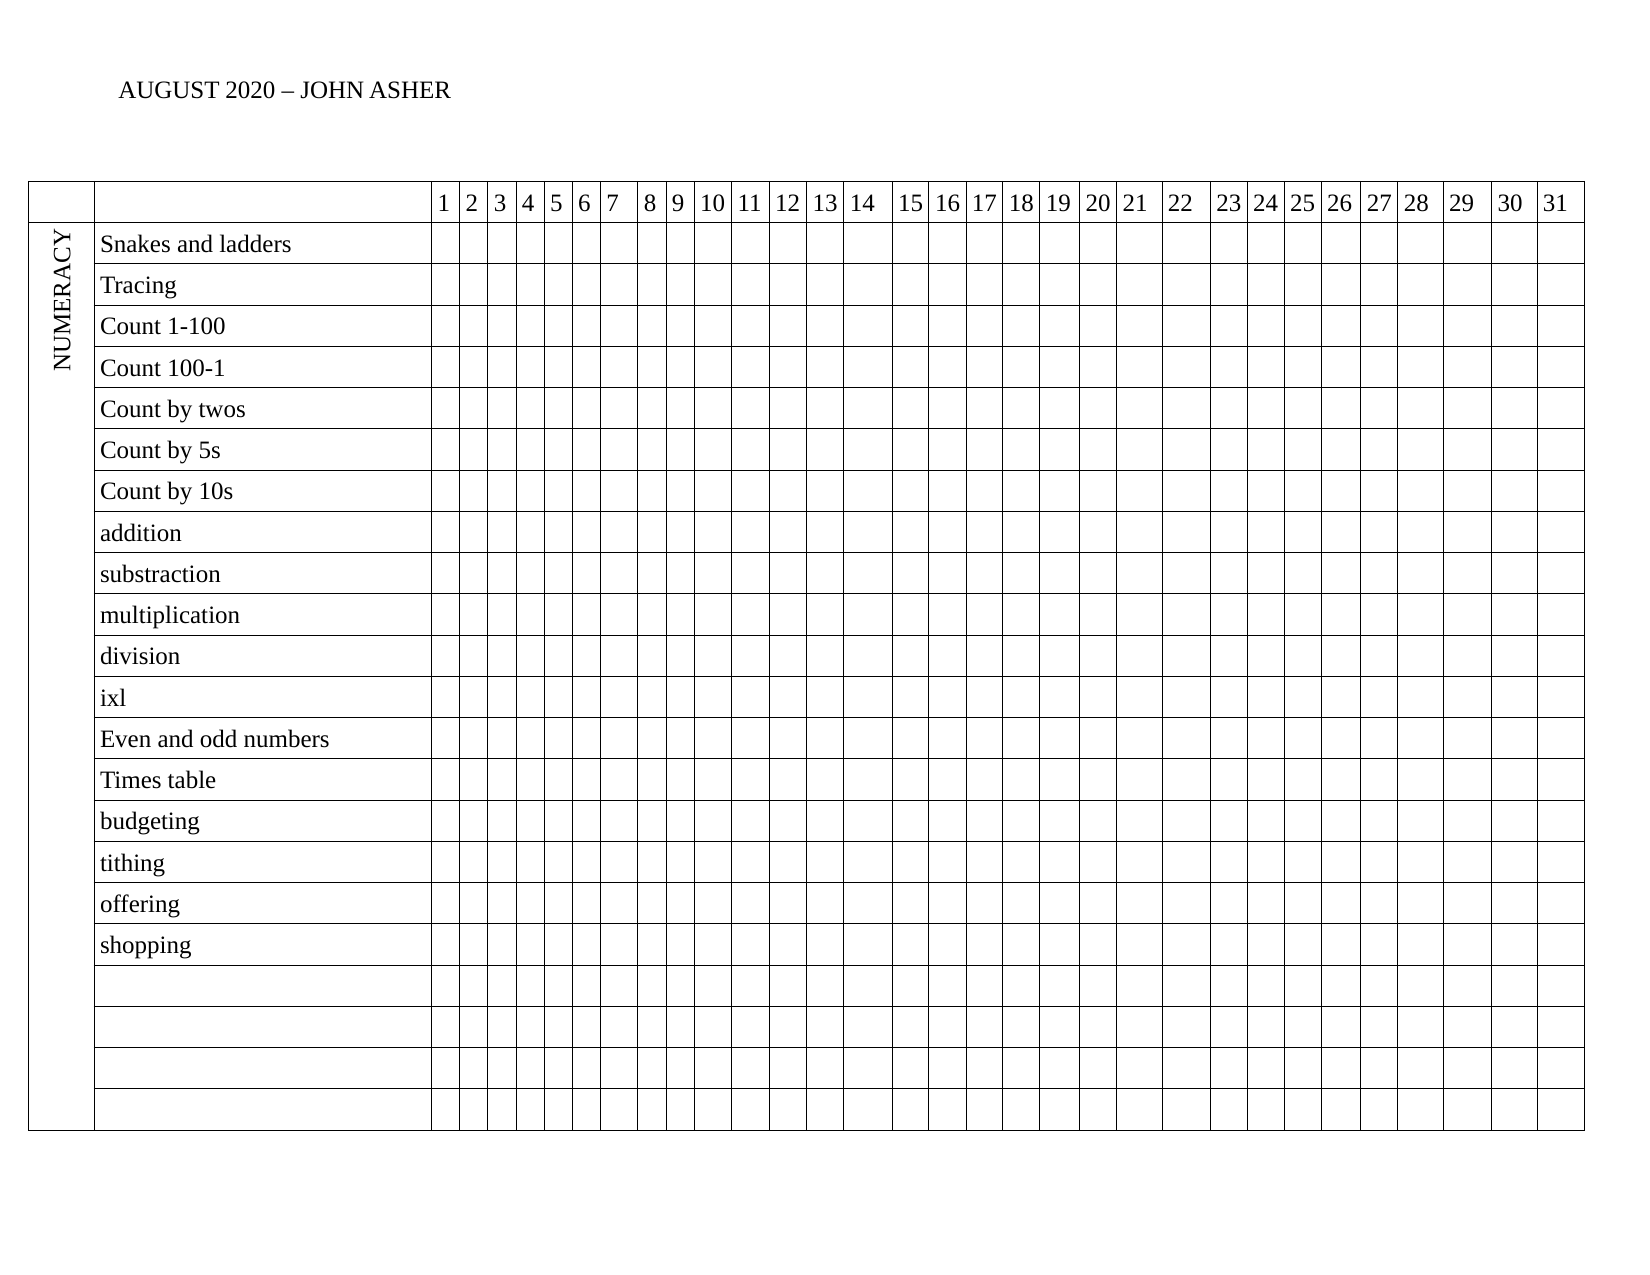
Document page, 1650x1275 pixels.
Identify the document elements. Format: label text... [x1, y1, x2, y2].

table_cell [1080, 966, 1116, 1006]
table_cell Times table [95, 759, 431, 799]
table_cell [732, 347, 769, 387]
table_cell [1538, 594, 1584, 634]
table_cell [844, 636, 892, 676]
table_cell [1538, 429, 1584, 469]
table_cell [1444, 924, 1491, 964]
table_cell [1003, 264, 1039, 304]
table_cell [1080, 636, 1116, 676]
table_cell budgeting [95, 801, 431, 841]
table_cell [967, 512, 1002, 552]
table_cell [1361, 388, 1397, 428]
table_cell [1080, 759, 1116, 799]
table_cell [1538, 759, 1584, 799]
table_cell [1285, 388, 1321, 428]
table_header 20 [1080, 182, 1116, 222]
table_cell [1117, 1007, 1162, 1047]
table_cell [667, 759, 694, 799]
table_cell [1361, 966, 1397, 1006]
table_cell [667, 594, 694, 634]
table_cell [1444, 842, 1491, 882]
table_cell [488, 966, 516, 1006]
table_cell [1285, 636, 1321, 676]
table_cell [1040, 264, 1079, 304]
table_cell [1444, 718, 1491, 758]
table_cell [844, 306, 892, 346]
table_cell [770, 842, 806, 882]
table_header 23 [1211, 182, 1247, 222]
table_cell [1080, 1007, 1116, 1047]
table_cell [1080, 553, 1116, 593]
table_cell [1538, 842, 1584, 882]
table_cell [1040, 388, 1079, 428]
table_cell [460, 924, 487, 964]
table_cell [807, 429, 843, 469]
table_cell [1211, 842, 1247, 882]
table_cell [1003, 883, 1039, 923]
table_cell [1322, 883, 1360, 923]
table_cell [967, 1089, 1002, 1129]
table_cell [1003, 924, 1039, 964]
table_cell [517, 636, 544, 676]
table_cell [1117, 842, 1162, 882]
table_cell [1444, 347, 1491, 387]
table_cell [545, 842, 572, 882]
table_cell [432, 842, 459, 882]
table_cell [638, 347, 666, 387]
table_cell [1322, 1048, 1360, 1088]
table_cell [929, 636, 966, 676]
table_cell [1361, 1007, 1397, 1047]
table_cell [601, 636, 637, 676]
table_cell [545, 966, 572, 1006]
table_header 27 [1361, 182, 1397, 222]
table_cell [1117, 306, 1162, 346]
table_cell [1040, 306, 1079, 346]
table_cell [1248, 801, 1284, 841]
table_cell [1361, 264, 1397, 304]
table_cell [601, 801, 637, 841]
table_cell [1248, 677, 1284, 717]
table_cell [967, 388, 1002, 428]
table_cell [432, 429, 459, 469]
table_cell [545, 223, 572, 263]
table_cell [695, 677, 731, 717]
table_cell [1040, 1048, 1079, 1088]
table_cell [1211, 718, 1247, 758]
table_cell [1322, 512, 1360, 552]
table_cell [573, 512, 600, 552]
table_cell [967, 677, 1002, 717]
table_cell [893, 512, 928, 552]
table_cell [929, 718, 966, 758]
table_cell [1361, 636, 1397, 676]
table_cell [695, 759, 731, 799]
table_header 9 [667, 182, 694, 222]
table_cell [1040, 1089, 1079, 1129]
table_cell [1444, 471, 1491, 511]
table_cell [929, 759, 966, 799]
table_cell [1080, 388, 1116, 428]
table_cell [667, 1048, 694, 1088]
table_cell [638, 966, 666, 1006]
table_cell [1003, 471, 1039, 511]
table_cell [95, 1007, 431, 1047]
table_cell [844, 594, 892, 634]
table_cell [844, 759, 892, 799]
table_cell [1003, 347, 1039, 387]
table_cell [517, 718, 544, 758]
table_cell [1398, 512, 1443, 552]
table_cell [1248, 347, 1284, 387]
table_cell [1398, 1089, 1443, 1129]
table_cell [573, 429, 600, 469]
table_cell [1361, 801, 1397, 841]
table_cell [1248, 1007, 1284, 1047]
table_cell [667, 512, 694, 552]
table_cell [732, 1048, 769, 1088]
table_cell [432, 347, 459, 387]
table_cell [432, 388, 459, 428]
table_cell [1361, 1048, 1397, 1088]
table_cell [573, 842, 600, 882]
table_cell [1398, 924, 1443, 964]
table_cell [517, 1048, 544, 1088]
table_cell [638, 594, 666, 634]
table_cell [1040, 553, 1079, 593]
table_cell [929, 223, 966, 263]
table_cell [1163, 429, 1210, 469]
table_cell [807, 306, 843, 346]
table_cell [807, 883, 843, 923]
table_cell [1538, 553, 1584, 593]
table_cell Count 100-1 [95, 347, 431, 387]
table_cell [929, 512, 966, 552]
table_cell [1361, 759, 1397, 799]
table_cell [545, 801, 572, 841]
table_header 6 [573, 182, 600, 222]
table_cell [695, 842, 731, 882]
table_cell [517, 264, 544, 304]
table_cell [488, 1048, 516, 1088]
table_cell [893, 471, 928, 511]
table_cell [1538, 636, 1584, 676]
table_cell [1248, 1089, 1284, 1129]
table_cell [1163, 801, 1210, 841]
table_cell [1538, 1089, 1584, 1129]
table_cell [1163, 842, 1210, 882]
table_cell [732, 388, 769, 428]
table_cell [1040, 718, 1079, 758]
table_cell [967, 924, 1002, 964]
table_cell [1040, 471, 1079, 511]
table_cell [432, 883, 459, 923]
table_cell [844, 347, 892, 387]
table_cell [460, 553, 487, 593]
table_cell [573, 883, 600, 923]
table_cell [1322, 842, 1360, 882]
table_cell Count by 5s [95, 429, 431, 469]
table_cell [695, 883, 731, 923]
table_header 17 [967, 182, 1002, 222]
table_cell [1492, 883, 1537, 923]
table_cell [929, 347, 966, 387]
table_header 16 [929, 182, 966, 222]
table_cell [1398, 842, 1443, 882]
table_header 7 [601, 182, 637, 222]
table_cell [601, 1048, 637, 1088]
table_cell [770, 883, 806, 923]
table_cell [667, 883, 694, 923]
table_cell [488, 553, 516, 593]
table_cell [638, 924, 666, 964]
table_header 2 [460, 182, 487, 222]
table_cell [1040, 636, 1079, 676]
table_cell [807, 636, 843, 676]
table_cell [1492, 471, 1537, 511]
table_cell [601, 718, 637, 758]
table_cell [517, 553, 544, 593]
table_cell [1040, 677, 1079, 717]
table_cell [667, 842, 694, 882]
table_cell [573, 1089, 600, 1129]
table_cell [95, 1089, 431, 1129]
table_cell [517, 842, 544, 882]
table_cell [807, 1048, 843, 1088]
table_cell [488, 512, 516, 552]
table_cell [432, 264, 459, 304]
table_cell [1163, 1089, 1210, 1129]
table_cell [770, 388, 806, 428]
table_cell multiplication [95, 594, 431, 634]
table_cell [460, 471, 487, 511]
table_cell [432, 1048, 459, 1088]
table_cell [1322, 223, 1360, 263]
table_cell addition [95, 512, 431, 552]
table_cell [1248, 759, 1284, 799]
table_cell [695, 718, 731, 758]
table_cell [432, 636, 459, 676]
table_cell [770, 677, 806, 717]
table_cell [844, 966, 892, 1006]
table_cell [545, 471, 572, 511]
table_cell [1211, 759, 1247, 799]
table_cell [601, 1007, 637, 1047]
table_cell [967, 759, 1002, 799]
table_cell [1444, 223, 1491, 263]
table_cell [929, 883, 966, 923]
table_cell [1398, 223, 1443, 263]
table_cell [432, 718, 459, 758]
table_cell [545, 759, 572, 799]
table_cell substraction [95, 553, 431, 593]
table_cell [1285, 966, 1321, 1006]
table_cell [1248, 471, 1284, 511]
table_cell [545, 347, 572, 387]
table_cell [1248, 883, 1284, 923]
table_cell [638, 883, 666, 923]
table_cell [460, 223, 487, 263]
table_cell [732, 801, 769, 841]
table_cell [573, 264, 600, 304]
table_cell [1398, 594, 1443, 634]
table_cell [1322, 347, 1360, 387]
table_cell [1003, 677, 1039, 717]
table_cell [844, 1048, 892, 1088]
table_cell [770, 1089, 806, 1129]
table_cell [807, 347, 843, 387]
table_cell [488, 801, 516, 841]
table_cell [770, 264, 806, 304]
table_cell [770, 512, 806, 552]
table_cell [1444, 264, 1491, 304]
table_header 8 [638, 182, 666, 222]
table_cell [695, 553, 731, 593]
table_cell [844, 512, 892, 552]
table_cell [1211, 512, 1247, 552]
table_cell [893, 306, 928, 346]
table_cell [460, 1007, 487, 1047]
table_cell tithing [95, 842, 431, 882]
table_cell [1361, 677, 1397, 717]
table_cell [1444, 1048, 1491, 1088]
table_cell [893, 924, 928, 964]
table_cell [488, 223, 516, 263]
table_cell [667, 264, 694, 304]
table_cell [517, 429, 544, 469]
table_header 28 [1398, 182, 1443, 222]
table_cell [573, 388, 600, 428]
table_cell [807, 966, 843, 1006]
table_cell [807, 553, 843, 593]
table_cell [1492, 759, 1537, 799]
table_cell [1248, 1048, 1284, 1088]
table_cell [732, 883, 769, 923]
table_cell [1211, 553, 1247, 593]
table_cell [545, 883, 572, 923]
table_cell [1538, 801, 1584, 841]
table_cell [517, 594, 544, 634]
table_cell [844, 677, 892, 717]
table_cell [1492, 801, 1537, 841]
table_cell [1492, 553, 1537, 593]
table_cell [573, 801, 600, 841]
table_cell [432, 594, 459, 634]
table_cell [488, 1007, 516, 1047]
table_cell [893, 264, 928, 304]
table_cell [1322, 759, 1360, 799]
table_cell [1163, 1007, 1210, 1047]
table_cell [1248, 842, 1284, 882]
table_cell [893, 553, 928, 593]
table_cell [1080, 801, 1116, 841]
table_cell [460, 429, 487, 469]
table_cell [1285, 471, 1321, 511]
table_cell [1163, 718, 1210, 758]
table_cell [1285, 842, 1321, 882]
table_cell [1003, 1048, 1039, 1088]
table_cell [929, 1089, 966, 1129]
table_cell [844, 718, 892, 758]
table_header 31 [1538, 182, 1584, 222]
table_cell [1211, 264, 1247, 304]
table_cell [844, 553, 892, 593]
table_cell [1538, 718, 1584, 758]
table_cell [1117, 759, 1162, 799]
table_cell [967, 553, 1002, 593]
table_cell [1040, 883, 1079, 923]
table_cell [893, 718, 928, 758]
table_cell [967, 966, 1002, 1006]
table_cell [667, 1089, 694, 1129]
table_cell [695, 264, 731, 304]
table_cell [432, 223, 459, 263]
table_cell [844, 223, 892, 263]
table_cell [488, 264, 516, 304]
table_cell [1538, 924, 1584, 964]
table_cell [1117, 347, 1162, 387]
table_cell [1163, 636, 1210, 676]
table_cell [667, 223, 694, 263]
table_cell [1322, 718, 1360, 758]
table_cell [1444, 801, 1491, 841]
table_cell [893, 883, 928, 923]
table_cell [517, 1089, 544, 1129]
table_cell [1248, 223, 1284, 263]
table_cell [517, 924, 544, 964]
table_cell [1398, 966, 1443, 1006]
table_cell [929, 1048, 966, 1088]
table_cell [732, 842, 769, 882]
table_cell [1322, 924, 1360, 964]
table_cell [770, 759, 806, 799]
table_cell [1003, 553, 1039, 593]
table_cell [517, 966, 544, 1006]
table_cell [1444, 512, 1491, 552]
table_cell [1163, 388, 1210, 428]
table_cell [1285, 594, 1321, 634]
table_cell [1538, 512, 1584, 552]
table_cell Count 1-100 [95, 306, 431, 346]
table_cell [638, 306, 666, 346]
table_cell [770, 594, 806, 634]
table_cell [893, 1007, 928, 1047]
table_cell [1444, 1007, 1491, 1047]
table_cell [638, 471, 666, 511]
table_header 24 [1248, 182, 1284, 222]
table_cell [1538, 306, 1584, 346]
table_cell [488, 306, 516, 346]
table_cell [844, 471, 892, 511]
table_cell [638, 512, 666, 552]
table_cell [1248, 388, 1284, 428]
table_cell [1285, 801, 1321, 841]
table_cell [1492, 1089, 1537, 1129]
table_cell NUMERACY [29, 223, 94, 1129]
table_cell [1444, 966, 1491, 1006]
table_cell [1361, 306, 1397, 346]
table_cell [695, 1007, 731, 1047]
table_cell [967, 636, 1002, 676]
table_cell [545, 718, 572, 758]
table_cell [1285, 223, 1321, 263]
table_cell [1398, 347, 1443, 387]
table_cell [1248, 553, 1284, 593]
table_cell [1248, 594, 1284, 634]
table_cell [807, 594, 843, 634]
table_cell [1211, 883, 1247, 923]
table_cell [1117, 1048, 1162, 1088]
table_cell [1080, 677, 1116, 717]
table_cell [601, 677, 637, 717]
table_cell [1163, 223, 1210, 263]
table_cell [667, 801, 694, 841]
table_cell [732, 553, 769, 593]
table_cell [893, 1089, 928, 1129]
table_cell [1117, 636, 1162, 676]
table_cell [1117, 264, 1162, 304]
table_cell [1040, 966, 1079, 1006]
table_cell [807, 1007, 843, 1047]
table_cell [1285, 553, 1321, 593]
table_cell [1117, 512, 1162, 552]
table_header 22 [1163, 182, 1210, 222]
table_cell [1040, 594, 1079, 634]
table_cell [893, 801, 928, 841]
table_cell [1003, 1007, 1039, 1047]
table_cell [601, 553, 637, 593]
table_cell [1080, 1089, 1116, 1129]
table_header [95, 182, 431, 222]
table_cell [488, 718, 516, 758]
table_cell [1492, 966, 1537, 1006]
table_cell [770, 966, 806, 1006]
table_cell [893, 429, 928, 469]
table_cell [844, 883, 892, 923]
table_cell [929, 306, 966, 346]
table_cell [695, 223, 731, 263]
table_cell [545, 1089, 572, 1129]
table_cell [695, 306, 731, 346]
table_cell [545, 677, 572, 717]
table_cell [1163, 306, 1210, 346]
table_cell [844, 388, 892, 428]
table_cell [695, 594, 731, 634]
table_cell [967, 594, 1002, 634]
table_header 14 [844, 182, 892, 222]
table_cell [732, 1089, 769, 1129]
table_cell [732, 223, 769, 263]
table_cell [638, 1007, 666, 1047]
table_cell [1003, 759, 1039, 799]
table_cell [460, 801, 487, 841]
table_cell [601, 883, 637, 923]
table_cell [1492, 636, 1537, 676]
table_cell [517, 883, 544, 923]
table_cell [1398, 264, 1443, 304]
table_cell [770, 553, 806, 593]
table_cell [638, 223, 666, 263]
table_cell [1538, 677, 1584, 717]
table_cell [1285, 264, 1321, 304]
table_cell [1285, 924, 1321, 964]
table_cell [770, 924, 806, 964]
table_cell [1398, 429, 1443, 469]
table_cell [695, 924, 731, 964]
table_cell [1322, 1007, 1360, 1047]
table_cell [601, 471, 637, 511]
table_cell [1040, 429, 1079, 469]
table_cell [601, 842, 637, 882]
table_cell [460, 1048, 487, 1088]
table_cell [667, 1007, 694, 1047]
table_cell [460, 1089, 487, 1129]
table_cell [1361, 512, 1397, 552]
table_cell [893, 677, 928, 717]
table_cell [601, 347, 637, 387]
table_cell [573, 1048, 600, 1088]
table_cell [695, 1048, 731, 1088]
table_cell [929, 924, 966, 964]
table_cell [1322, 636, 1360, 676]
table_cell [1163, 553, 1210, 593]
table_cell [601, 512, 637, 552]
table_cell [1538, 883, 1584, 923]
table_cell [1322, 264, 1360, 304]
table_cell [638, 759, 666, 799]
table_cell [1211, 347, 1247, 387]
table_cell [929, 471, 966, 511]
table_cell [573, 718, 600, 758]
table_cell [807, 677, 843, 717]
table_cell [732, 512, 769, 552]
table_cell [573, 553, 600, 593]
table_cell [1248, 718, 1284, 758]
table_cell [967, 264, 1002, 304]
table_cell [545, 1048, 572, 1088]
table_cell [667, 924, 694, 964]
table_cell [893, 1048, 928, 1088]
table_cell [1444, 553, 1491, 593]
table_cell [1003, 966, 1039, 1006]
table_cell [732, 966, 769, 1006]
table_cell [695, 512, 731, 552]
table_cell [929, 553, 966, 593]
table_cell [1211, 1007, 1247, 1047]
table_cell [967, 883, 1002, 923]
table_cell [1322, 553, 1360, 593]
table_cell [573, 677, 600, 717]
table_cell [1211, 801, 1247, 841]
table_cell [1040, 512, 1079, 552]
table_cell [929, 1007, 966, 1047]
table_cell [1492, 924, 1537, 964]
table_cell [638, 264, 666, 304]
table_cell [1538, 471, 1584, 511]
table_cell [1080, 223, 1116, 263]
table_cell [1361, 223, 1397, 263]
table_cell [1117, 677, 1162, 717]
table_cell [1361, 594, 1397, 634]
table_cell [545, 1007, 572, 1047]
table_cell [432, 966, 459, 1006]
table_cell [1492, 429, 1537, 469]
table_cell [1003, 718, 1039, 758]
table_header 29 [1444, 182, 1491, 222]
table_cell [545, 924, 572, 964]
table_cell [1040, 759, 1079, 799]
table_cell [1040, 347, 1079, 387]
table_cell [732, 1007, 769, 1047]
table_cell [488, 677, 516, 717]
table_cell [1117, 801, 1162, 841]
table_cell [460, 388, 487, 428]
table_cell [893, 388, 928, 428]
table_cell [807, 759, 843, 799]
table_cell [807, 801, 843, 841]
table_header [29, 182, 94, 222]
table_cell [1398, 677, 1443, 717]
table_cell [1117, 966, 1162, 1006]
table_cell [1285, 759, 1321, 799]
table_cell [1492, 677, 1537, 717]
table_cell [893, 842, 928, 882]
table_cell [1361, 347, 1397, 387]
table_cell [1444, 677, 1491, 717]
table_cell [695, 636, 731, 676]
table_cell [1444, 429, 1491, 469]
table_cell [1211, 306, 1247, 346]
table_cell [929, 264, 966, 304]
table_cell [432, 512, 459, 552]
table_cell [1492, 306, 1537, 346]
table_cell [545, 553, 572, 593]
table_cell [601, 594, 637, 634]
table_cell [1163, 512, 1210, 552]
table_cell [488, 1089, 516, 1129]
table_cell [893, 594, 928, 634]
table_cell [432, 759, 459, 799]
table_cell [545, 636, 572, 676]
table_cell [460, 347, 487, 387]
table_cell [1080, 264, 1116, 304]
table_cell [573, 347, 600, 387]
table_cell [1003, 801, 1039, 841]
table_cell [1163, 264, 1210, 304]
table_cell [1003, 636, 1039, 676]
table_cell [1444, 883, 1491, 923]
table_cell [967, 429, 1002, 469]
table_cell [1040, 801, 1079, 841]
table_cell [967, 471, 1002, 511]
table_cell [807, 1089, 843, 1129]
table_cell division [95, 636, 431, 676]
table_cell [1444, 306, 1491, 346]
table_cell [1285, 306, 1321, 346]
table_cell [1538, 1048, 1584, 1088]
table_cell [1211, 594, 1247, 634]
table_cell [732, 471, 769, 511]
table_cell [638, 718, 666, 758]
table_cell [432, 553, 459, 593]
table_cell [929, 429, 966, 469]
table_cell [844, 429, 892, 469]
table_cell [1322, 388, 1360, 428]
table_cell [1211, 388, 1247, 428]
table_cell [1398, 759, 1443, 799]
table_cell [1361, 924, 1397, 964]
table_cell [460, 883, 487, 923]
table_cell [967, 718, 1002, 758]
table_cell [1080, 842, 1116, 882]
table_cell [1163, 759, 1210, 799]
table_header 12 [770, 182, 806, 222]
table_cell [545, 388, 572, 428]
table_cell [1322, 594, 1360, 634]
table_cell [1285, 883, 1321, 923]
table_cell [460, 718, 487, 758]
table_cell [770, 636, 806, 676]
table_cell [545, 512, 572, 552]
table_cell [517, 801, 544, 841]
table_cell [732, 759, 769, 799]
table_cell [95, 1048, 431, 1088]
table_cell [1211, 677, 1247, 717]
table_cell [1080, 429, 1116, 469]
table_cell [1492, 1007, 1537, 1047]
table_cell [517, 306, 544, 346]
table_cell [1361, 842, 1397, 882]
table_cell [1003, 306, 1039, 346]
table_cell [638, 429, 666, 469]
table_cell [807, 842, 843, 882]
table_cell Tracing [95, 264, 431, 304]
table_cell [1492, 264, 1537, 304]
table_cell [844, 842, 892, 882]
table_cell [695, 388, 731, 428]
table_cell [638, 677, 666, 717]
table_cell [967, 1048, 1002, 1088]
table_cell [667, 471, 694, 511]
table_cell [573, 759, 600, 799]
table_cell [1163, 883, 1210, 923]
table_cell [1248, 306, 1284, 346]
table_cell [1398, 801, 1443, 841]
table_cell [667, 553, 694, 593]
table_cell [1361, 553, 1397, 593]
table_header 19 [1040, 182, 1079, 222]
table_cell [1538, 264, 1584, 304]
table_cell [1492, 388, 1537, 428]
table_cell [667, 429, 694, 469]
table_cell [1080, 883, 1116, 923]
table_cell [1117, 1089, 1162, 1129]
table_cell [1285, 718, 1321, 758]
table_cell [545, 264, 572, 304]
table_cell [695, 966, 731, 1006]
table_cell [667, 306, 694, 346]
table_cell [1003, 842, 1039, 882]
table_cell [732, 924, 769, 964]
table_cell [517, 388, 544, 428]
table_cell [1117, 471, 1162, 511]
table_cell [807, 924, 843, 964]
table_cell [967, 223, 1002, 263]
table_cell Even and odd numbers [95, 718, 431, 758]
table_cell [844, 1089, 892, 1129]
table_cell [460, 759, 487, 799]
table_cell [1398, 306, 1443, 346]
table_header 18 [1003, 182, 1039, 222]
table_cell [844, 924, 892, 964]
table_cell [1285, 347, 1321, 387]
table_cell [1211, 1089, 1247, 1129]
table_cell [695, 471, 731, 511]
table_cell [695, 429, 731, 469]
table_cell [732, 429, 769, 469]
table_cell [517, 677, 544, 717]
table_header 10 [695, 182, 731, 222]
table_cell [1211, 636, 1247, 676]
table_cell [929, 388, 966, 428]
table_cell [1003, 594, 1039, 634]
table_cell [545, 429, 572, 469]
table_cell [893, 347, 928, 387]
table_cell [488, 388, 516, 428]
table_cell [1322, 306, 1360, 346]
table_cell [1117, 388, 1162, 428]
table_cell [1322, 1089, 1360, 1129]
table_cell [1003, 1089, 1039, 1129]
table_cell [1080, 1048, 1116, 1088]
table_cell [929, 594, 966, 634]
table_cell [460, 842, 487, 882]
table_header 26 [1322, 182, 1360, 222]
table_cell [893, 966, 928, 1006]
table_cell [807, 223, 843, 263]
table_cell [488, 347, 516, 387]
table_header 25 [1285, 182, 1321, 222]
table_cell [1003, 512, 1039, 552]
table_cell [967, 306, 1002, 346]
table_cell [1538, 223, 1584, 263]
table_cell [1163, 471, 1210, 511]
table_cell [1361, 718, 1397, 758]
table_cell [1398, 1048, 1443, 1088]
table_cell [488, 842, 516, 882]
table_cell [1211, 471, 1247, 511]
table_cell [488, 636, 516, 676]
table_cell [601, 1089, 637, 1129]
table_cell [1117, 883, 1162, 923]
table_cell [517, 347, 544, 387]
table_cell [1080, 924, 1116, 964]
table_cell [1117, 429, 1162, 469]
table_cell [929, 677, 966, 717]
table_cell [638, 801, 666, 841]
table_cell [573, 636, 600, 676]
table_cell [432, 1089, 459, 1129]
table_cell [488, 759, 516, 799]
table_cell [1117, 594, 1162, 634]
table_cell [893, 636, 928, 676]
table_cell [1492, 594, 1537, 634]
table_cell [601, 429, 637, 469]
table_cell [1248, 264, 1284, 304]
table_cell [573, 594, 600, 634]
table_cell [488, 471, 516, 511]
table_cell [517, 759, 544, 799]
table_cell [638, 388, 666, 428]
table_cell [667, 677, 694, 717]
table_cell [1211, 1048, 1247, 1088]
table_cell [844, 264, 892, 304]
table_cell [695, 801, 731, 841]
table_cell [929, 842, 966, 882]
table_cell [770, 347, 806, 387]
table_cell [1248, 429, 1284, 469]
table_cell [770, 1048, 806, 1088]
table_cell [1398, 1007, 1443, 1047]
table_cell [1211, 223, 1247, 263]
table_cell [573, 223, 600, 263]
table_header 21 [1117, 182, 1162, 222]
table_cell [732, 594, 769, 634]
table_cell [1492, 347, 1537, 387]
table_cell [1163, 677, 1210, 717]
table_cell [1211, 429, 1247, 469]
table_cell [1492, 718, 1537, 758]
table_cell [432, 1007, 459, 1047]
table_cell [695, 1089, 731, 1129]
table_cell [601, 966, 637, 1006]
table_cell [638, 553, 666, 593]
table_cell [573, 924, 600, 964]
table_cell [1444, 636, 1491, 676]
table_cell [1492, 1048, 1537, 1088]
table_cell [1322, 677, 1360, 717]
table_cell [1248, 512, 1284, 552]
table_cell [601, 306, 637, 346]
table_cell [1080, 347, 1116, 387]
table_cell [929, 801, 966, 841]
table_cell [1444, 594, 1491, 634]
table_cell [893, 759, 928, 799]
table_cell [967, 801, 1002, 841]
table_cell [432, 924, 459, 964]
table_cell offering [95, 883, 431, 923]
table_header 13 [807, 182, 843, 222]
table_cell [1040, 1007, 1079, 1047]
table_cell [1080, 306, 1116, 346]
table_cell [770, 471, 806, 511]
table_cell [667, 966, 694, 1006]
table_cell [1248, 966, 1284, 1006]
table_header 11 [732, 182, 769, 222]
table_cell [1285, 512, 1321, 552]
table_cell [1361, 429, 1397, 469]
table_cell [1538, 966, 1584, 1006]
table_cell [1003, 388, 1039, 428]
table_cell [601, 388, 637, 428]
table_cell [1080, 594, 1116, 634]
table_cell [573, 966, 600, 1006]
table_cell [1163, 966, 1210, 1006]
table_cell [1285, 429, 1321, 469]
table_header 4 [517, 182, 544, 222]
table_cell [573, 306, 600, 346]
table_cell [638, 1048, 666, 1088]
table_cell [844, 1007, 892, 1047]
table_cell [95, 966, 431, 1006]
table_cell [432, 306, 459, 346]
table_cell [1398, 388, 1443, 428]
table_cell [1398, 883, 1443, 923]
table_cell [1285, 1007, 1321, 1047]
table_cell [1444, 1089, 1491, 1129]
table_cell [667, 718, 694, 758]
table_cell [488, 883, 516, 923]
table_cell [1117, 924, 1162, 964]
table_cell [667, 636, 694, 676]
table_cell [432, 677, 459, 717]
table_cell [1248, 636, 1284, 676]
table_cell [1538, 347, 1584, 387]
table_header 30 [1492, 182, 1537, 222]
table_cell [517, 1007, 544, 1047]
table_cell [1163, 924, 1210, 964]
table_cell [1080, 512, 1116, 552]
table_cell [545, 594, 572, 634]
table_cell [1211, 924, 1247, 964]
table_cell [1163, 1048, 1210, 1088]
table_cell [1322, 801, 1360, 841]
table_cell Count by twos [95, 388, 431, 428]
table_cell [732, 306, 769, 346]
table_cell [732, 636, 769, 676]
table_cell [1492, 842, 1537, 882]
table_cell [1444, 759, 1491, 799]
table_cell [967, 347, 1002, 387]
table_cell [1398, 471, 1443, 511]
table_cell [770, 223, 806, 263]
table_cell [1322, 471, 1360, 511]
table_cell [1361, 883, 1397, 923]
table_cell [545, 306, 572, 346]
table_cell [929, 966, 966, 1006]
table_cell [1398, 718, 1443, 758]
table_cell [732, 677, 769, 717]
table_cell [844, 801, 892, 841]
table_cell [460, 512, 487, 552]
table_cell [1285, 1048, 1321, 1088]
table_cell [638, 636, 666, 676]
table_header 15 [893, 182, 928, 222]
table_cell [695, 347, 731, 387]
table_cell [1538, 388, 1584, 428]
table_cell [460, 966, 487, 1006]
table_cell [1285, 1089, 1321, 1129]
table_cell [1322, 429, 1360, 469]
table_cell [1117, 553, 1162, 593]
table_cell [601, 924, 637, 964]
table_cell [460, 306, 487, 346]
table_cell [967, 1007, 1002, 1047]
table_cell [807, 471, 843, 511]
table_cell [732, 264, 769, 304]
table_cell ixl [95, 677, 431, 717]
table_cell [967, 842, 1002, 882]
table_header 1 [432, 182, 459, 222]
table_cell [1117, 223, 1162, 263]
table_cell [667, 347, 694, 387]
table_cell shopping [95, 924, 431, 964]
table_cell [893, 223, 928, 263]
table_cell [1398, 636, 1443, 676]
table_cell [770, 801, 806, 841]
table_cell [573, 1007, 600, 1047]
table_cell [460, 594, 487, 634]
table_cell [1322, 966, 1360, 1006]
table_cell [1361, 471, 1397, 511]
table_header 5 [545, 182, 572, 222]
table_header 3 [488, 182, 516, 222]
table_cell Count by 10s [95, 471, 431, 511]
table_cell [1117, 718, 1162, 758]
table_cell [1040, 924, 1079, 964]
table_cell [432, 471, 459, 511]
table_cell [770, 306, 806, 346]
table_cell [517, 223, 544, 263]
table_cell [1492, 223, 1537, 263]
table_cell [1080, 471, 1116, 511]
table_cell [638, 1089, 666, 1129]
table_cell [601, 759, 637, 799]
table_cell [517, 471, 544, 511]
table_cell [1248, 924, 1284, 964]
table_cell [432, 801, 459, 841]
table_cell [573, 471, 600, 511]
table_cell [1163, 594, 1210, 634]
table_cell [1040, 842, 1079, 882]
table_cell [807, 718, 843, 758]
table_cell [601, 264, 637, 304]
table_cell [1211, 966, 1247, 1006]
table_cell [1398, 553, 1443, 593]
table_cell [1444, 388, 1491, 428]
table_cell [460, 677, 487, 717]
table_cell [1080, 718, 1116, 758]
table_cell [770, 1007, 806, 1047]
table_cell [488, 594, 516, 634]
table_cell [770, 429, 806, 469]
table_cell [517, 512, 544, 552]
table_cell [460, 264, 487, 304]
table_cell [1492, 512, 1537, 552]
table_cell [770, 718, 806, 758]
table_cell [1285, 677, 1321, 717]
table_cell [488, 924, 516, 964]
table_cell [1361, 1089, 1397, 1129]
table_cell [1040, 223, 1079, 263]
table_cell [1163, 347, 1210, 387]
table_cell [1003, 429, 1039, 469]
table_cell [807, 388, 843, 428]
table_cell Snakes and ladders [95, 223, 431, 263]
table_cell [460, 636, 487, 676]
table_cell [807, 264, 843, 304]
table_cell [1538, 1007, 1584, 1047]
table_cell [488, 429, 516, 469]
table_cell [732, 718, 769, 758]
table_cell [667, 388, 694, 428]
table_cell [638, 842, 666, 882]
table_cell [601, 223, 637, 263]
table_cell [1003, 223, 1039, 263]
table_cell [807, 512, 843, 552]
